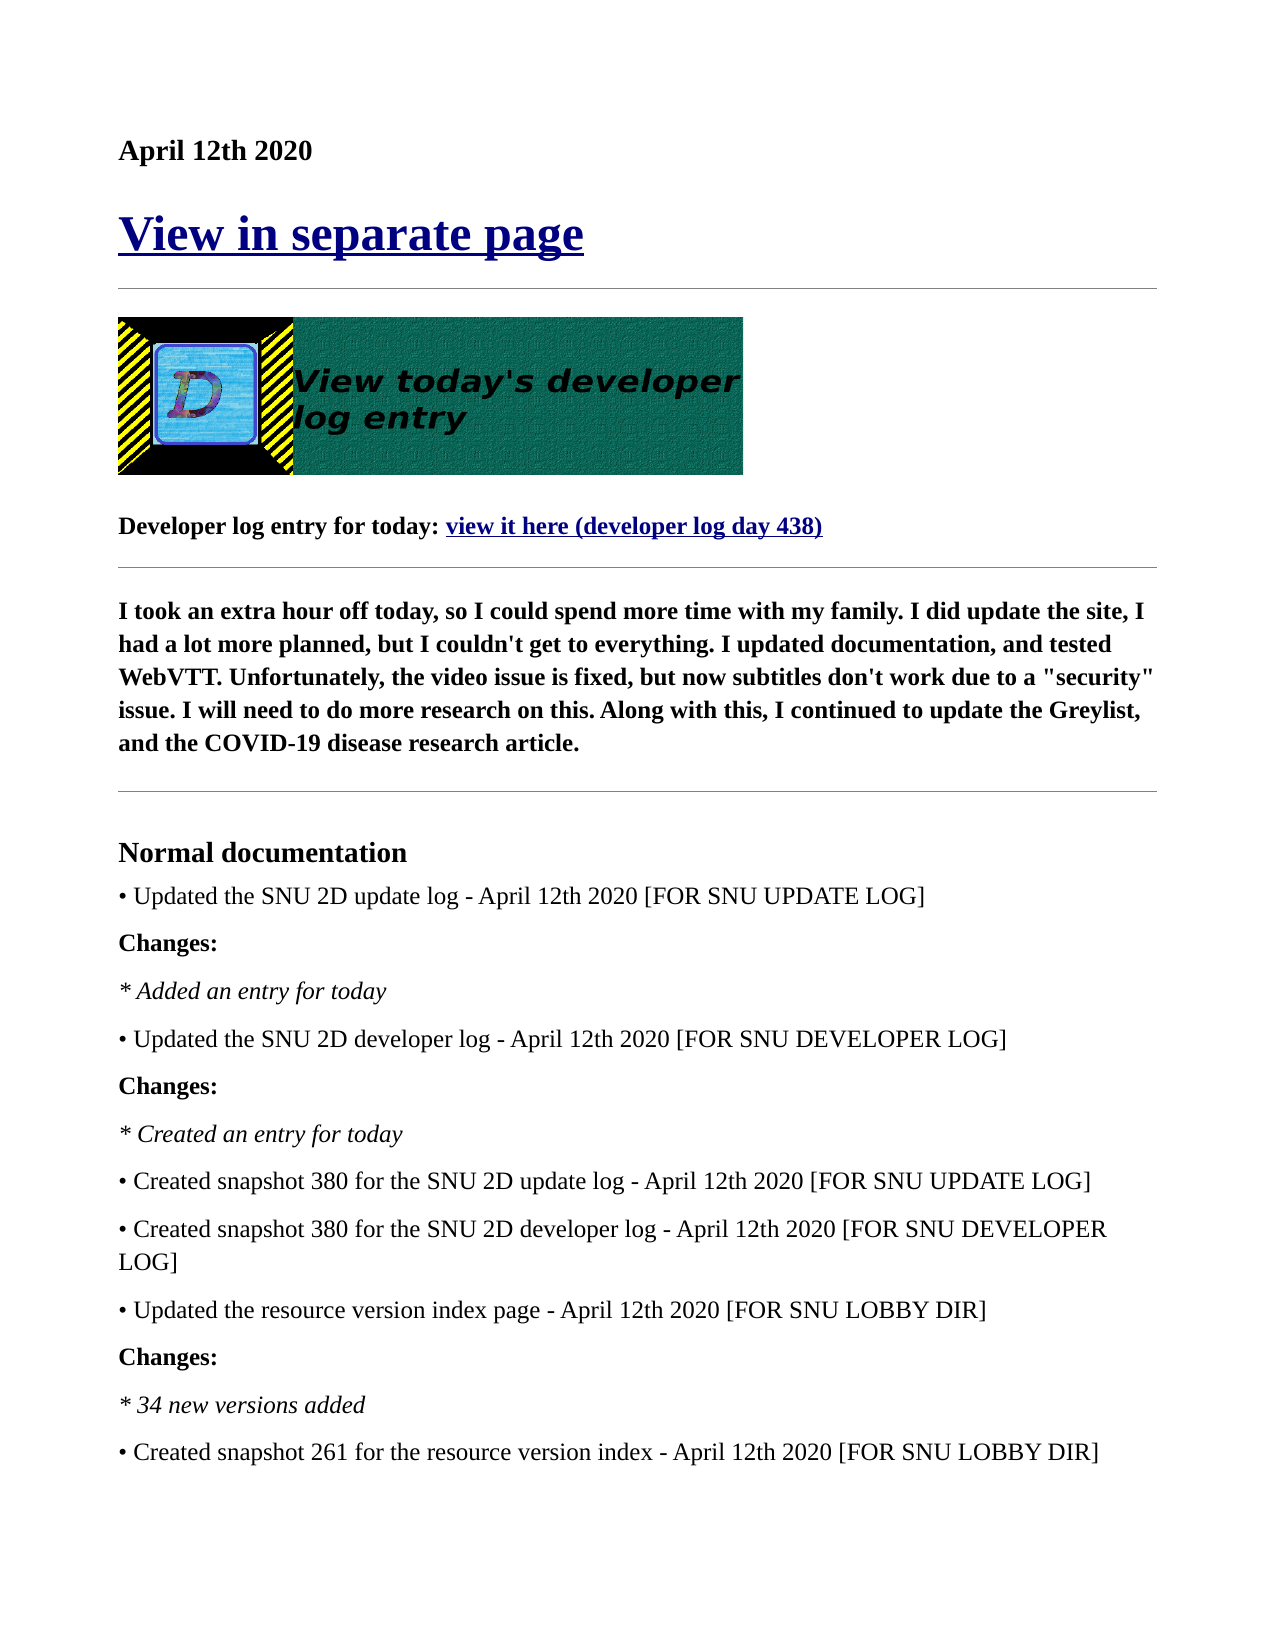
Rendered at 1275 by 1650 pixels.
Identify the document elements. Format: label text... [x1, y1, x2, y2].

text * Added an entry for today [118, 976, 1157, 1005]
text * Created an entry for today [118, 1119, 1157, 1148]
text • Updated the SNU 2D developer log - April 12th 2020 [FOR SNU DEVELOPER LOG] [118, 1024, 1157, 1052]
subtitle Developer log entry for today: view it here (developer log day 438) [118, 511, 1157, 540]
text • Created snapshot 261 for the resource version index - April 12th 2020 [FOR SNU LOBBY DIR] [118, 1437, 1157, 1466]
text • Updated the SNU 2D update log - April 12th 2020 [FOR SNU UPDATE LOG] [118, 881, 1157, 909]
text * 34 new versions added [118, 1390, 1157, 1419]
subtitle View in separate page [118, 204, 1157, 261]
text • Created snapshot 380 for the SNU 2D update log - April 12th 2020 [FOR SNU UPDATE LOG] [118, 1166, 1157, 1195]
text Changes: [118, 1342, 1157, 1371]
text • Updated the resource version index page - April 12th 2020 [FOR SNU LOBBY DIR] [118, 1295, 1157, 1323]
text Changes: [118, 928, 1157, 957]
picture [118, 317, 744, 475]
subtitle Normal documentation [118, 835, 1157, 868]
text Changes: [118, 1071, 1157, 1100]
text • Created snapshot 380 for the SNU 2D developer log - April 12th 2020 [FOR SNU DEVELOPER LOG] [118, 1214, 1157, 1276]
text I took an extra hour off today, so I could spend more time with my family. I did update the site, I had a lot more planned, but I couldn't get to everything. I updated documentation, and tested WebVTT. Unfortunately, the video issue is fixed, but now subtitles don't work due to a "security" issue. I will need to do more research on this. Along with this, I continued to update the Greylist, and the COVID-19 disease research article. [118, 596, 1157, 757]
subtitle April 12th 2020 [118, 133, 1157, 166]
